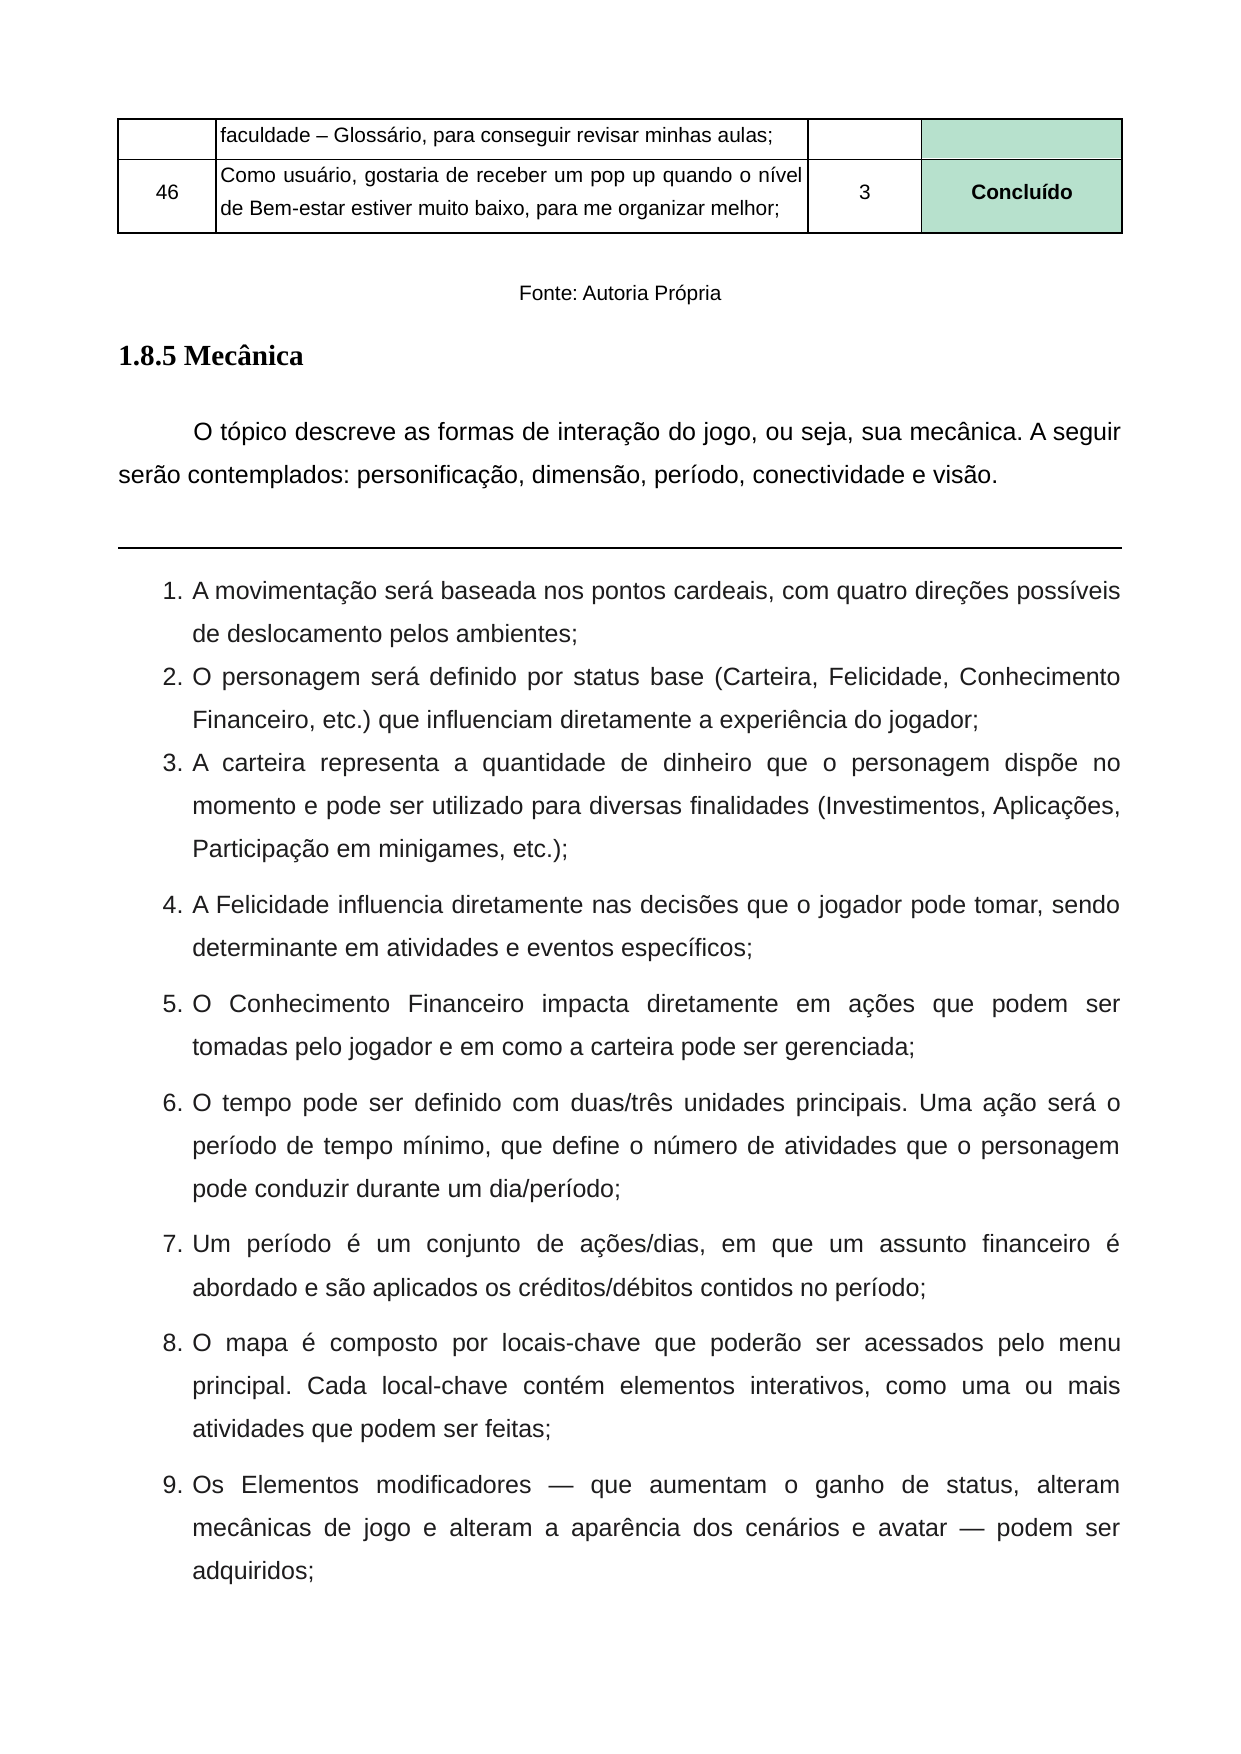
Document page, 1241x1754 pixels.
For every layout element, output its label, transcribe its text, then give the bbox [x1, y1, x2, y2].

table_cell 46 [119, 160, 215, 232]
list A carteira representa a quantidade de dinheiro que o personagem dispõe no momento e pode ser utilizado para diversas finalidades (Investimentos, Aplicações, Participação em minigames, etc.); [162, 748, 1122, 863]
table_cell Como usuário, gostaria de receber um pop up quando o nível de Bem-estar estiver muito baixo, para me organizar melhor; [217, 160, 807, 232]
text Fonte: Autoria Própria [118, 281, 1122, 305]
list O mapa é composto por locais-chave que poderão ser acessados pelo menu principal. Cada local-chave contém elementos interativos, como uma ou mais atividades que podem ser feitas; [162, 1328, 1122, 1443]
list Os Elementos modificadores — que aumentam o ganho de status, alteram mecânicas de jogo e alteram a aparência dos cenários e avatar — podem ser adquiridos; [162, 1470, 1122, 1585]
list O personagem será definido por status base (Carteira, Felicidade, Conhecimento Financeiro, etc.) que influenciam diretamente a experiência do jogador; [162, 662, 1122, 734]
text O tópico descreve as formas de interação do jogo, ou seja, sua mecânica. A seguir serão contemplados: personificação, dimensão, período, conectividade e visão. [118, 417, 1122, 489]
table_cell Concluído [922, 160, 1121, 232]
list Um período é um conjunto de ações/dias, em que um assunto financeiro é abordado e são aplicados os créditos/débitos contidos no período; [162, 1229, 1122, 1301]
list A Felicidade influencia diretamente nas decisões que o jogador pode tomar, sendo determinante em atividades e eventos específicos; [162, 890, 1122, 962]
list O Conhecimento Financeiro impacta diretamente em ações que podem ser tomadas pelo jogador e em como a carteira pode ser gerenciada; [162, 989, 1122, 1061]
list O tempo pode ser definido com duas/três unidades principais. Uma ação será o período de tempo mínimo, que define o número de atividades que o personagem pode conduzir durante um dia/período; [162, 1088, 1122, 1203]
table_cell [922, 120, 1121, 158]
table_cell [809, 120, 921, 158]
subtitle 1.8.5 Mecânica [118, 338, 1122, 371]
table_cell [119, 120, 215, 158]
list A movimentação será baseada nos pontos cardeais, com quatro direções possíveis de deslocamento pelos ambientes; [162, 576, 1122, 648]
table_cell 3 [809, 160, 921, 232]
table_cell faculdade – Glossário, para conseguir revisar minhas aulas; [217, 120, 807, 158]
